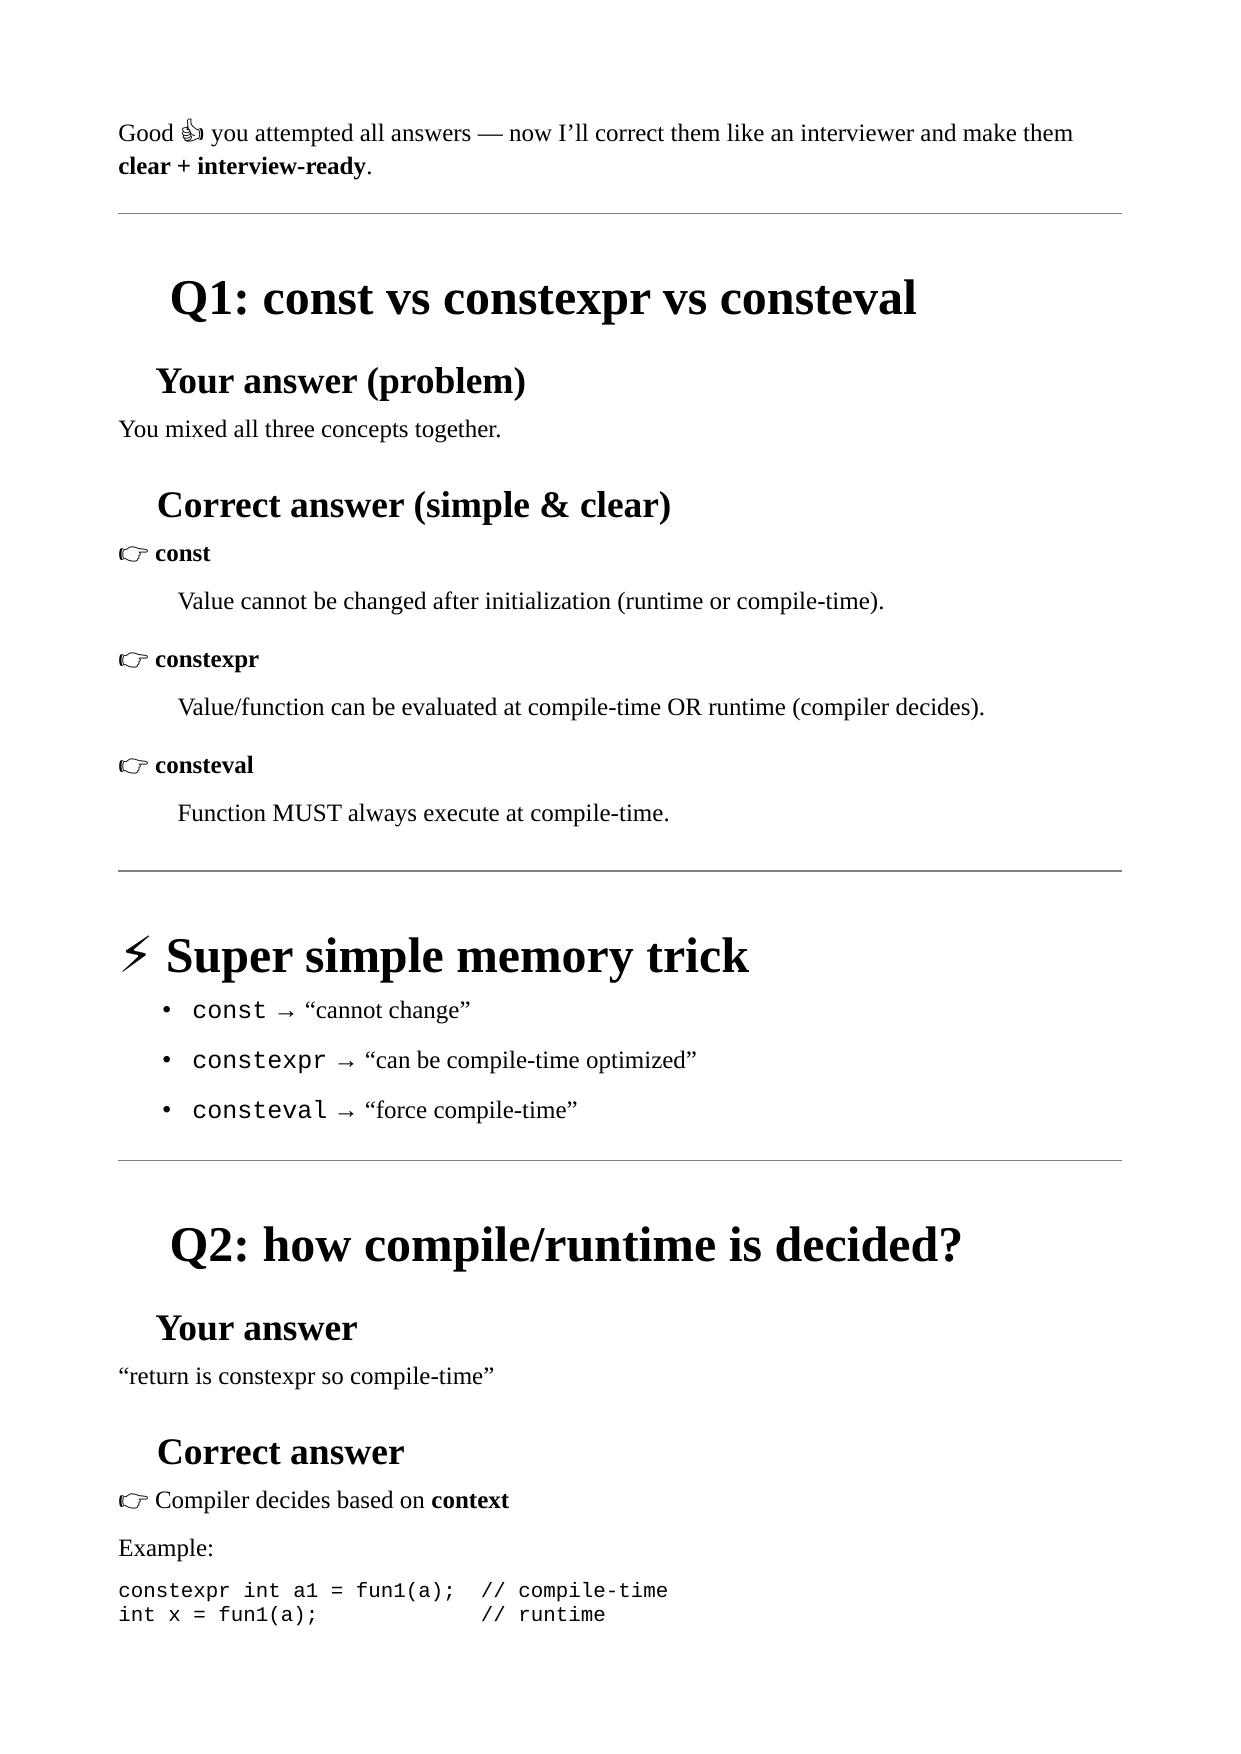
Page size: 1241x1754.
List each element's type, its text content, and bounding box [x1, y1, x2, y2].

subtitle ⚡ Super simple memory trick [118, 925, 1122, 983]
subtitle ✅ Correct answer [118, 1429, 1122, 1473]
text Value/function can be evaluated at compile-time OR runtime (compiler decides). [177, 692, 1063, 721]
text 👉 const [118, 538, 1122, 567]
list consteval → “force compile-time” [162, 1095, 1122, 1126]
text 👉 constexpr [118, 644, 1122, 673]
text Example: [118, 1533, 1122, 1561]
list const → “cannot change” [162, 995, 1122, 1026]
text “return is constexpr so compile-time” [118, 1361, 1122, 1390]
subtitle ❌ Your answer (problem) [118, 359, 1122, 402]
subtitle 🎯 Q2: how compile/runtime is decided? [118, 1214, 1122, 1272]
text Value cannot be changed after initialization (runtime or compile-time). [177, 586, 1063, 615]
text You mixed all three concepts together. [118, 414, 1122, 443]
text constexpr int a1 = fun1(a); // compile-time [118, 1580, 1122, 1604]
text Function MUST always execute at compile-time. [177, 798, 1063, 827]
text int x = fun1(a); // runtime [118, 1604, 1122, 1628]
text 👉 Compiler decides based on context [118, 1485, 1122, 1514]
subtitle ✅ Correct answer (simple & clear) [118, 483, 1122, 526]
subtitle 🎯 Q1: const vs constexpr vs consteval [118, 268, 1122, 326]
text Good 👍 you attempted all answers — now I’ll correct them like an interviewer and make them clear + interview-ready. [118, 118, 1122, 180]
list constexpr → “can be compile-time optimized” [162, 1045, 1122, 1076]
text 👉 consteval [118, 750, 1122, 779]
subtitle ❌ Your answer [118, 1305, 1122, 1348]
